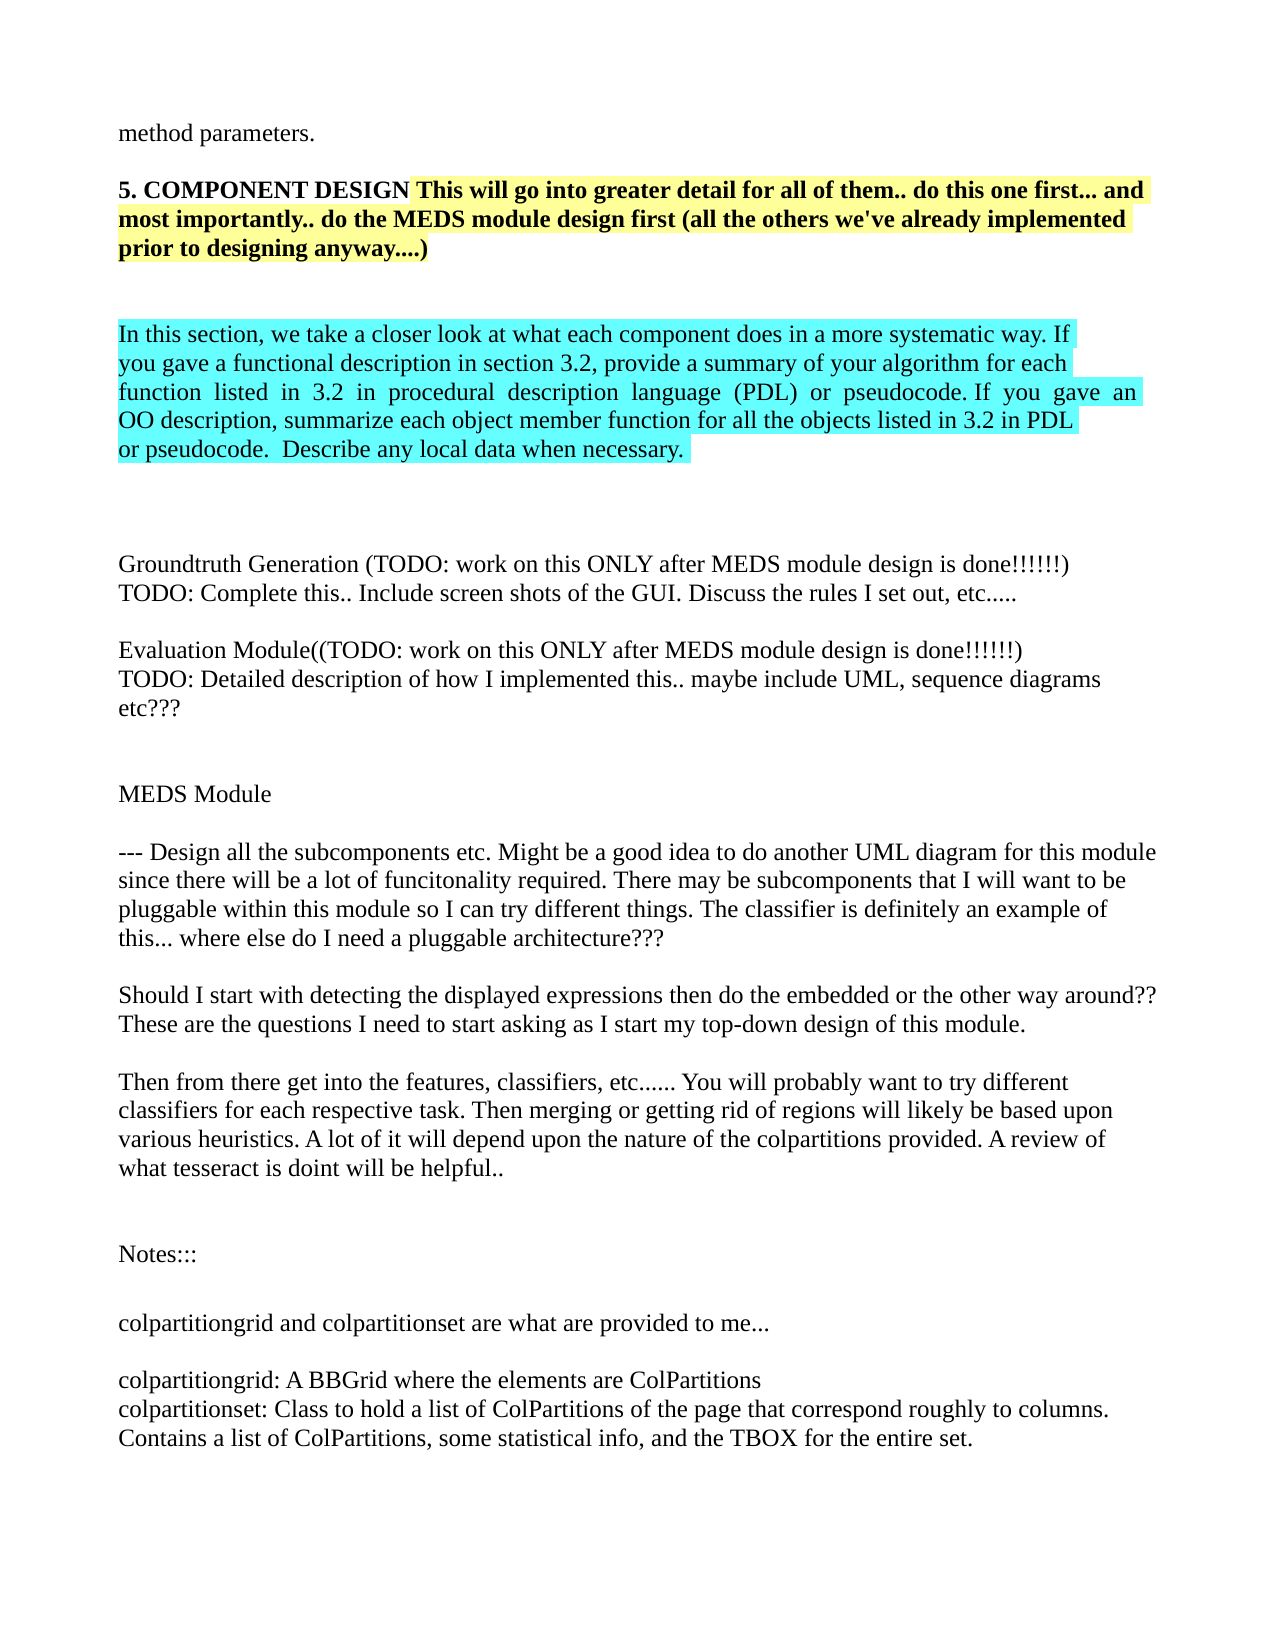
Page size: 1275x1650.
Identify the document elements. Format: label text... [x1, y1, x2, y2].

text function listed in 3.2 in procedural description language (PDL) or pseudocode. If you gave an [118, 377, 1157, 406]
text or pseudocode. Describe any local data when necessary. [118, 434, 1157, 463]
text Notes::: [118, 1239, 1157, 1268]
text TODO: Complete this.. Include screen shots of the GUI. Discuss the rules I set out, etc..... [118, 578, 1157, 607]
text method parameters. [118, 118, 1157, 147]
text colpartitiongrid and colpartitionset are what are provided to me... [118, 1308, 1157, 1337]
text colpartitiongrid: A BBGrid where the elements are ColPartitions [118, 1365, 1157, 1394]
text colpartitionset: Class to hold a list of ColPartitions of the page that correspond roughly to columns. Contains a list of ColPartitions, some statistical info, and the TBOX for the entire set. [118, 1394, 1157, 1452]
text MEDS Module [118, 779, 1157, 808]
text Groundtruth Generation (TODO: work on this ONLY after MEDS module design is done!!!!!!) [118, 549, 1157, 578]
text 5. COMPONENT DESIGN This will go into greater detail for all of them.. do this one first... and most importantly.. do the MEDS module design first (all the others we've already implemented prior to designing anyway....) [118, 176, 1157, 262]
text TODO: Detailed description of how I implemented this.. maybe include UML, sequence diagrams etc??? [118, 664, 1157, 722]
text Evaluation Module((TODO: work on this ONLY after MEDS module design is done!!!!!!) [118, 636, 1157, 664]
text --- Design all the subcomponents etc. Might be a good idea to do another UML diagram for this module since there will be a lot of funcitonality required. There may be subcomponents that I will want to be pluggable within this module so I can try different things. The classifier is definitely an example of this... where else do I need a pluggable architecture??? [118, 837, 1157, 952]
text OO description, summarize each object member function for all the objects listed in 3.2 in PDL [118, 406, 1157, 434]
text In this section, we take a closer look at what each component does in a more systematic way. If [118, 319, 1157, 348]
text you gave a functional description in section 3.2, provide a summary of your algorithm for each [118, 348, 1157, 377]
text Then from there get into the features, classifiers, etc...... You will probably want to try different classifiers for each respective task. Then merging or getting rid of regions will likely be based upon various heuristics. A lot of it will depend upon the nature of the colpartitions provided. A review of what tesseract is doint will be helpful.. [118, 1067, 1157, 1182]
text Should I start with detecting the displayed expressions then do the embedded or the other way around?? These are the questions I need to start asking as I start my top-down design of this module. [118, 981, 1157, 1038]
